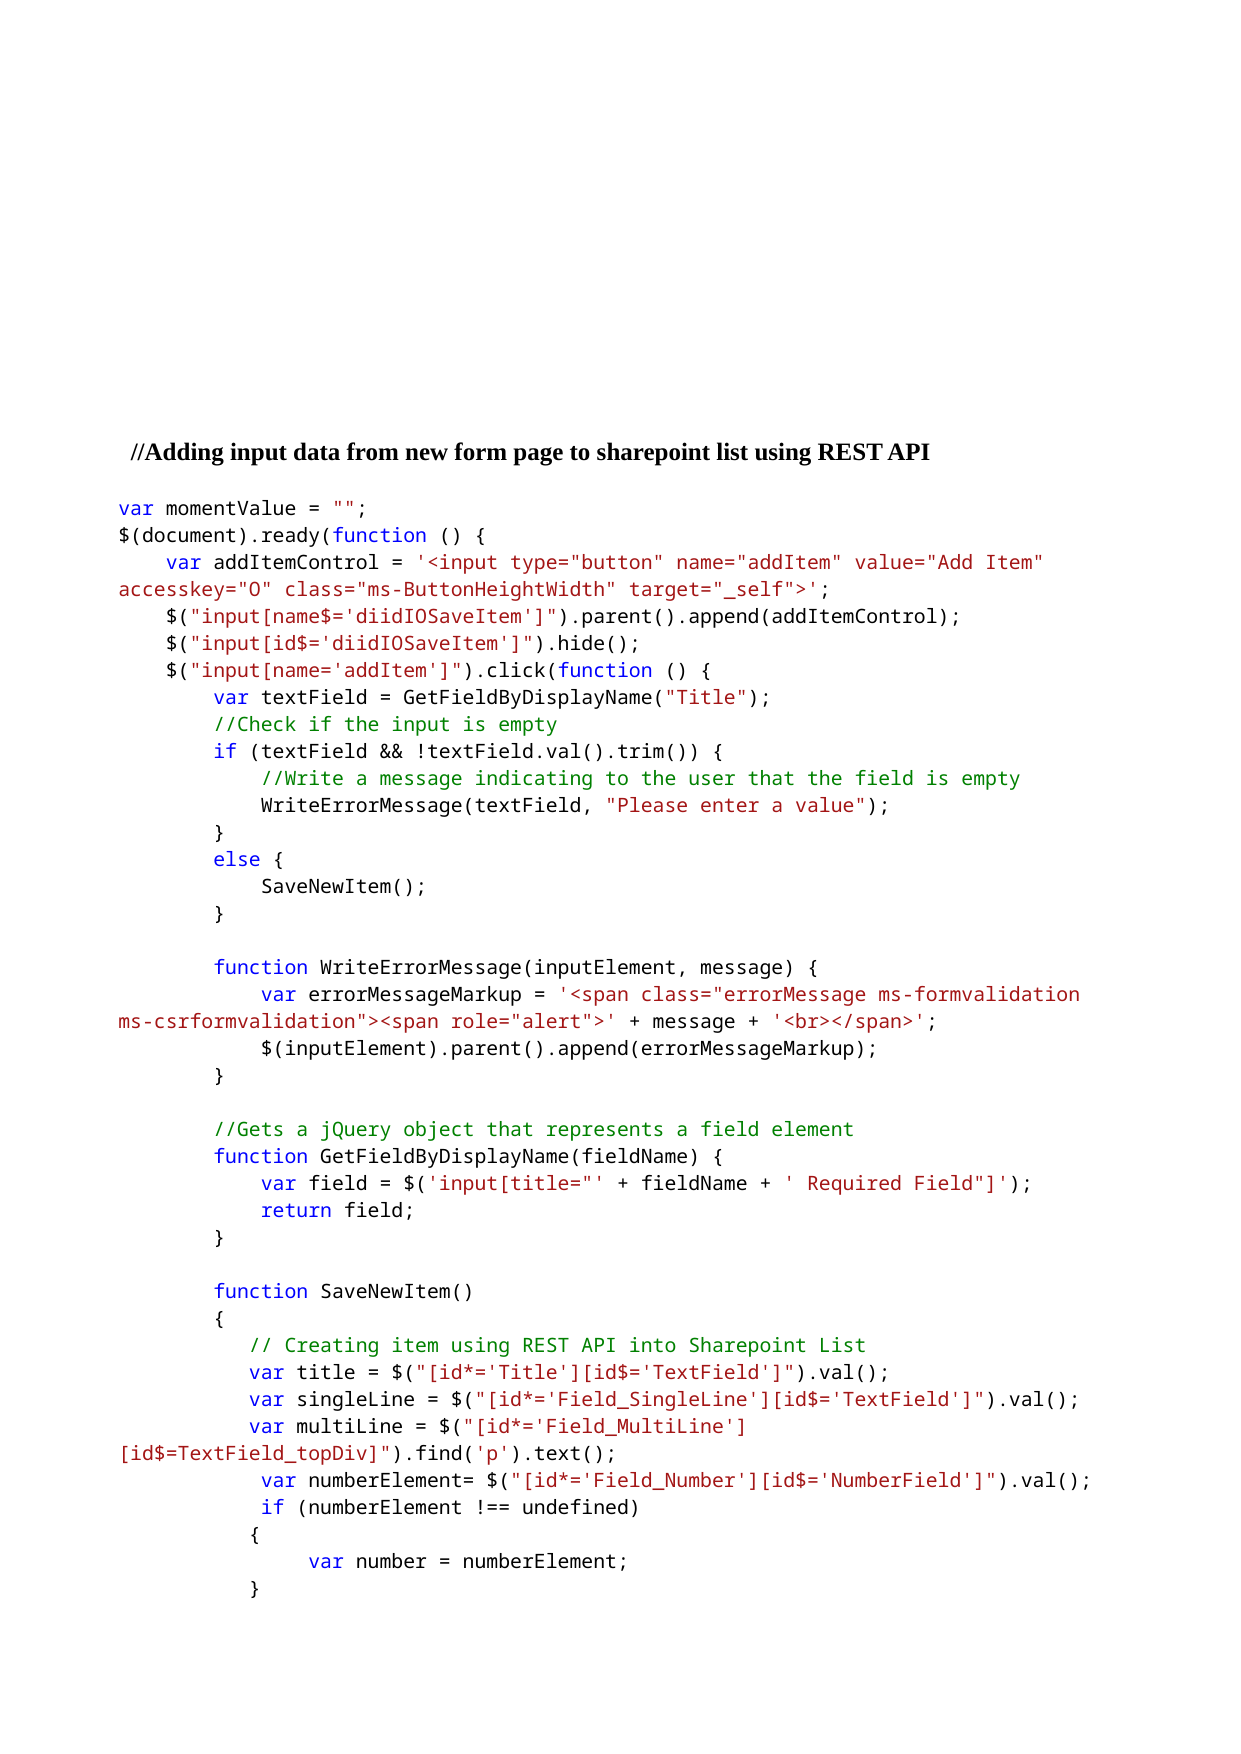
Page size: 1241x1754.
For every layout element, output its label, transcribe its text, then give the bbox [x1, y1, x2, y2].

text $("input[name$='diidIOSaveItem']").parent().append(addItemControl); [118, 603, 1122, 629]
text //Adding input data from new form page to sharepoint list using REST API [118, 437, 1122, 466]
text $(inputElement).parent().append(errorMessageMarkup); [118, 1034, 1122, 1061]
text //Check if the input is empty [118, 711, 1122, 737]
text $("input[name='addItem']").click(function () { [118, 657, 1122, 683]
text var errorMessageMarkup = '<span class="errorMessage ms-formvalidation ms-csrformvalidation"><span role="alert">' + message + '<br></span>'; [118, 980, 1122, 1034]
text else { [118, 845, 1122, 872]
text var momentValue = ""; [118, 495, 1122, 522]
text if (numberElement !== undefined) [118, 1493, 1122, 1520]
text var singleLine = $("[id*='Field_SingleLine'][id$='TextField']").val(); [118, 1385, 1122, 1412]
text var number = numberElement; [118, 1547, 1122, 1574]
text function WriteErrorMessage(inputElement, message) { [118, 953, 1122, 980]
text //Write a message indicating to the user that the field is empty [118, 764, 1122, 791]
text var title = $("[id*='Title'][id$='TextField']").val(); [118, 1358, 1122, 1385]
text $(document).ready(function () { [118, 522, 1122, 549]
text } [118, 1574, 1122, 1601]
text var multiLine = $("[id*='Field_MultiLine'][id$=TextField_topDiv]").find('p').text(); [118, 1412, 1122, 1466]
text if (textField && !textField.val().trim()) { [118, 737, 1122, 764]
text // Creating item using REST API into Sharepoint List [118, 1331, 1122, 1358]
text } [118, 1061, 1122, 1088]
text var textField = GetFieldByDisplayName("Title"); [118, 683, 1122, 711]
text } [118, 1223, 1122, 1250]
text { [118, 1304, 1122, 1331]
text WriteErrorMessage(textField, "Please enter a value"); [118, 791, 1122, 818]
text } [118, 899, 1122, 926]
text var field = $('input[title="' + fieldName + ' Required Field"]'); [118, 1169, 1122, 1196]
text SaveNewItem(); [118, 872, 1122, 899]
text $("input[id$='diidIOSaveItem']").hide(); [118, 629, 1122, 657]
text } [118, 818, 1122, 845]
text function GetFieldByDisplayName(fieldName) { [118, 1142, 1122, 1169]
text return field; [118, 1196, 1122, 1223]
text var addItemControl = '<input type="button" name="addItem" value="Add Item" accesskey="O" class="ms-ButtonHeightWidth" target="_self">'; [118, 549, 1122, 603]
text var numberElement= $("[id*='Field_Number'][id$='NumberField']").val(); [118, 1466, 1122, 1493]
text { [118, 1520, 1122, 1547]
text function SaveNewItem() [118, 1277, 1122, 1304]
text //Gets a jQuery object that represents a field element [118, 1115, 1122, 1142]
